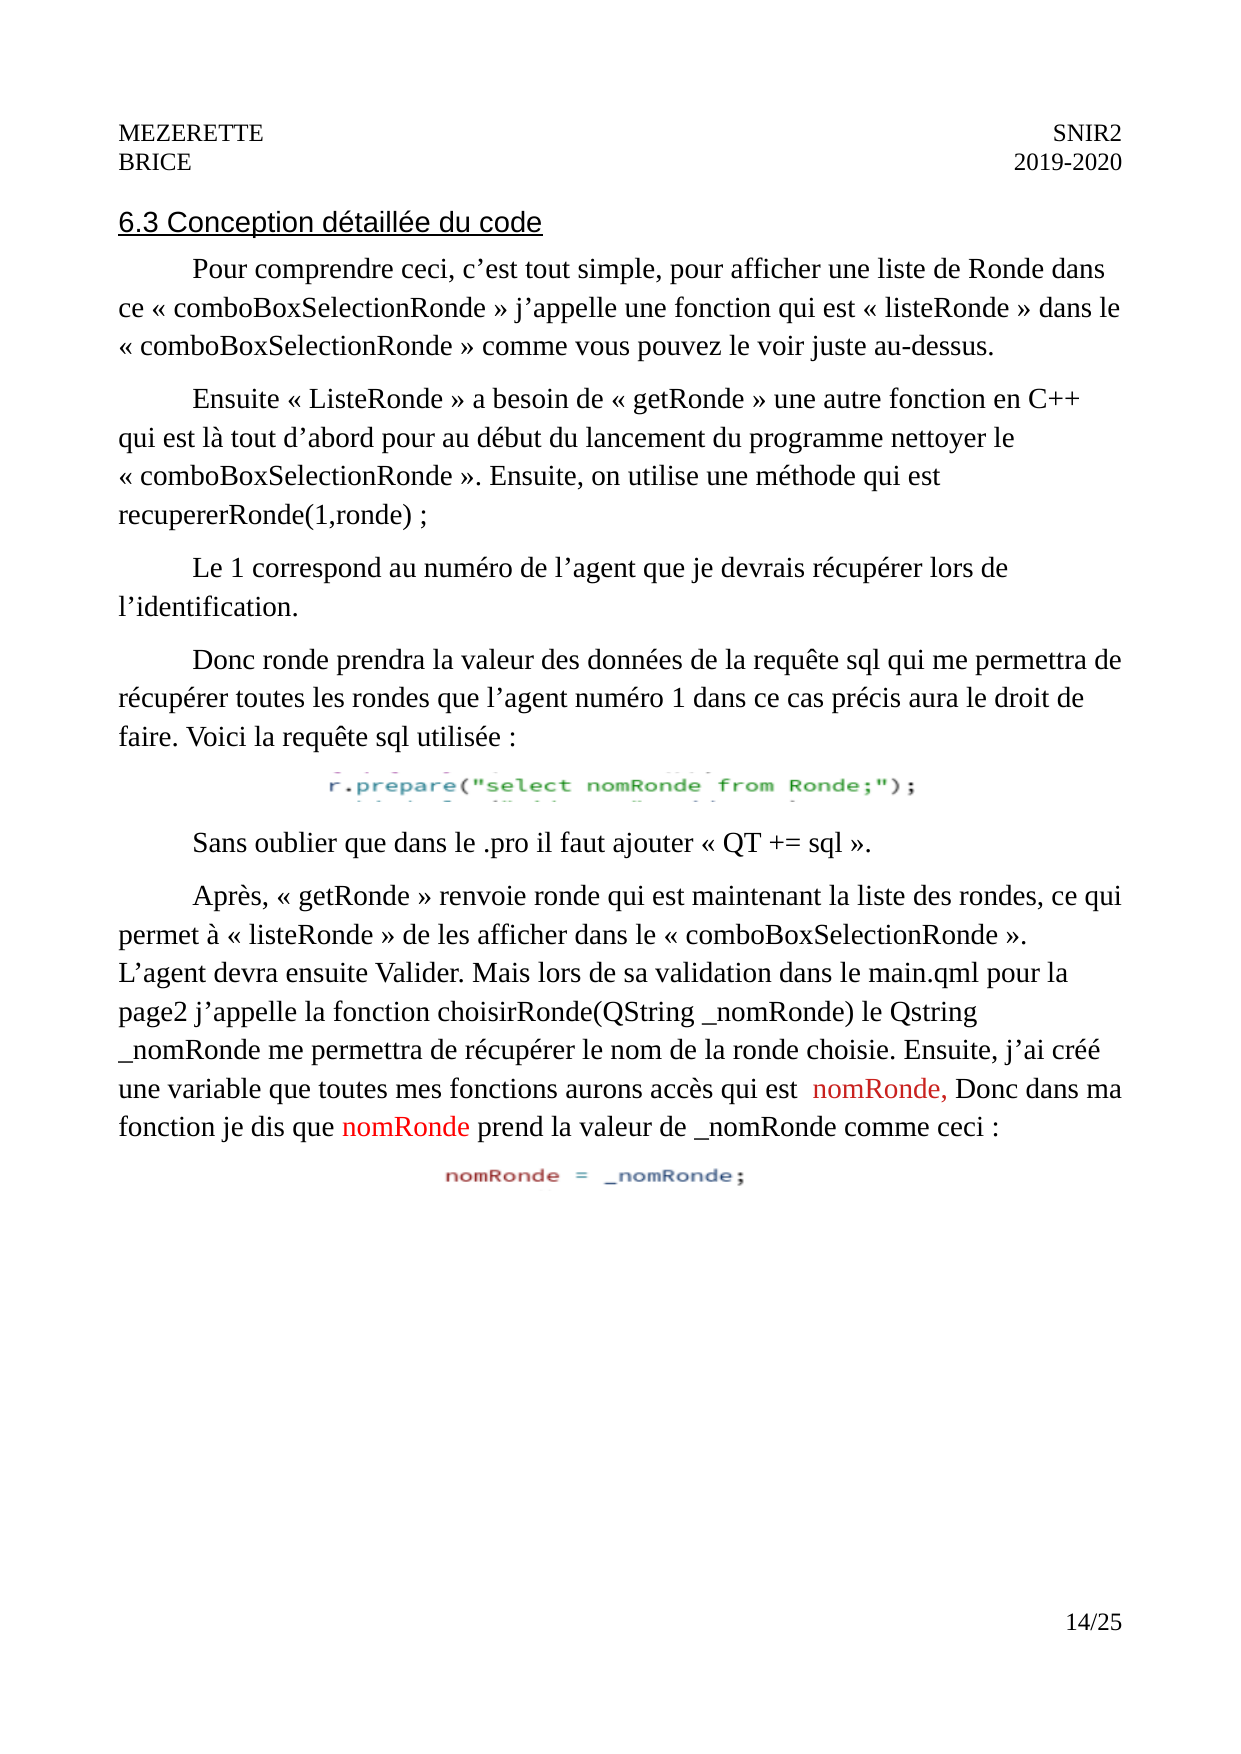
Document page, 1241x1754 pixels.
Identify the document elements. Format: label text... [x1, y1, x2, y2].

text Le 1 correspond au numéro de l’agent que je devrais récupérer lors de l’identification. [118, 550, 1122, 622]
subtitle 6.3 Conception détaillée du code [118, 205, 1122, 239]
picture [320, 772, 920, 802]
text Ensuite « ListeRonde » a besoin de « getRonde » une autre fonction en C++ qui est là tout d’abord pour au début du lancement du programme nettoyer le « comboBoxSelectionRonde ». Ensuite, on utilise une méthode qui est recupererRonde(1,ronde) ; [118, 381, 1122, 531]
text Pour comprendre ceci, c’est tout simple, pour afficher une liste de Ronde dans ce « comboBoxSelectionRonde » j’appelle une fonction qui est « listeRonde » dans le « comboBoxSelectionRonde » comme vous pouvez le voir juste au-dessus. [118, 251, 1122, 362]
picture [425, 1162, 815, 1191]
text Sans oublier que dans le .pro il faut ajouter « QT += sql ». [118, 825, 1122, 859]
text Après, « getRonde » renvoie ronde qui est maintenant la liste des rondes, ce qui permet à « listeRonde » de les afficher dans le « comboBoxSelectionRonde ». L’agent devra ensuite Valider. Mais lors de sa validation dans le main.qml pour la page2 j’appelle la fonction choisirRonde(QString _nomRonde) le Qstring _nomRonde me permettra de récupérer le nom de la ronde choisie. Ensuite, j’ai créé une variable que toutes mes fonctions aurons accès qui est nomRonde, Donc dans ma fonction je dis que nomRonde prend la valeur de _nomRonde comme ceci : [118, 878, 1122, 1143]
text Donc ronde prendra la valeur des données de la requête sql qui me permettra de récupérer toutes les rondes que l’agent numéro 1 dans ce cas précis aura le droit de faire. Voici la requête sql utilisée : [118, 642, 1122, 752]
